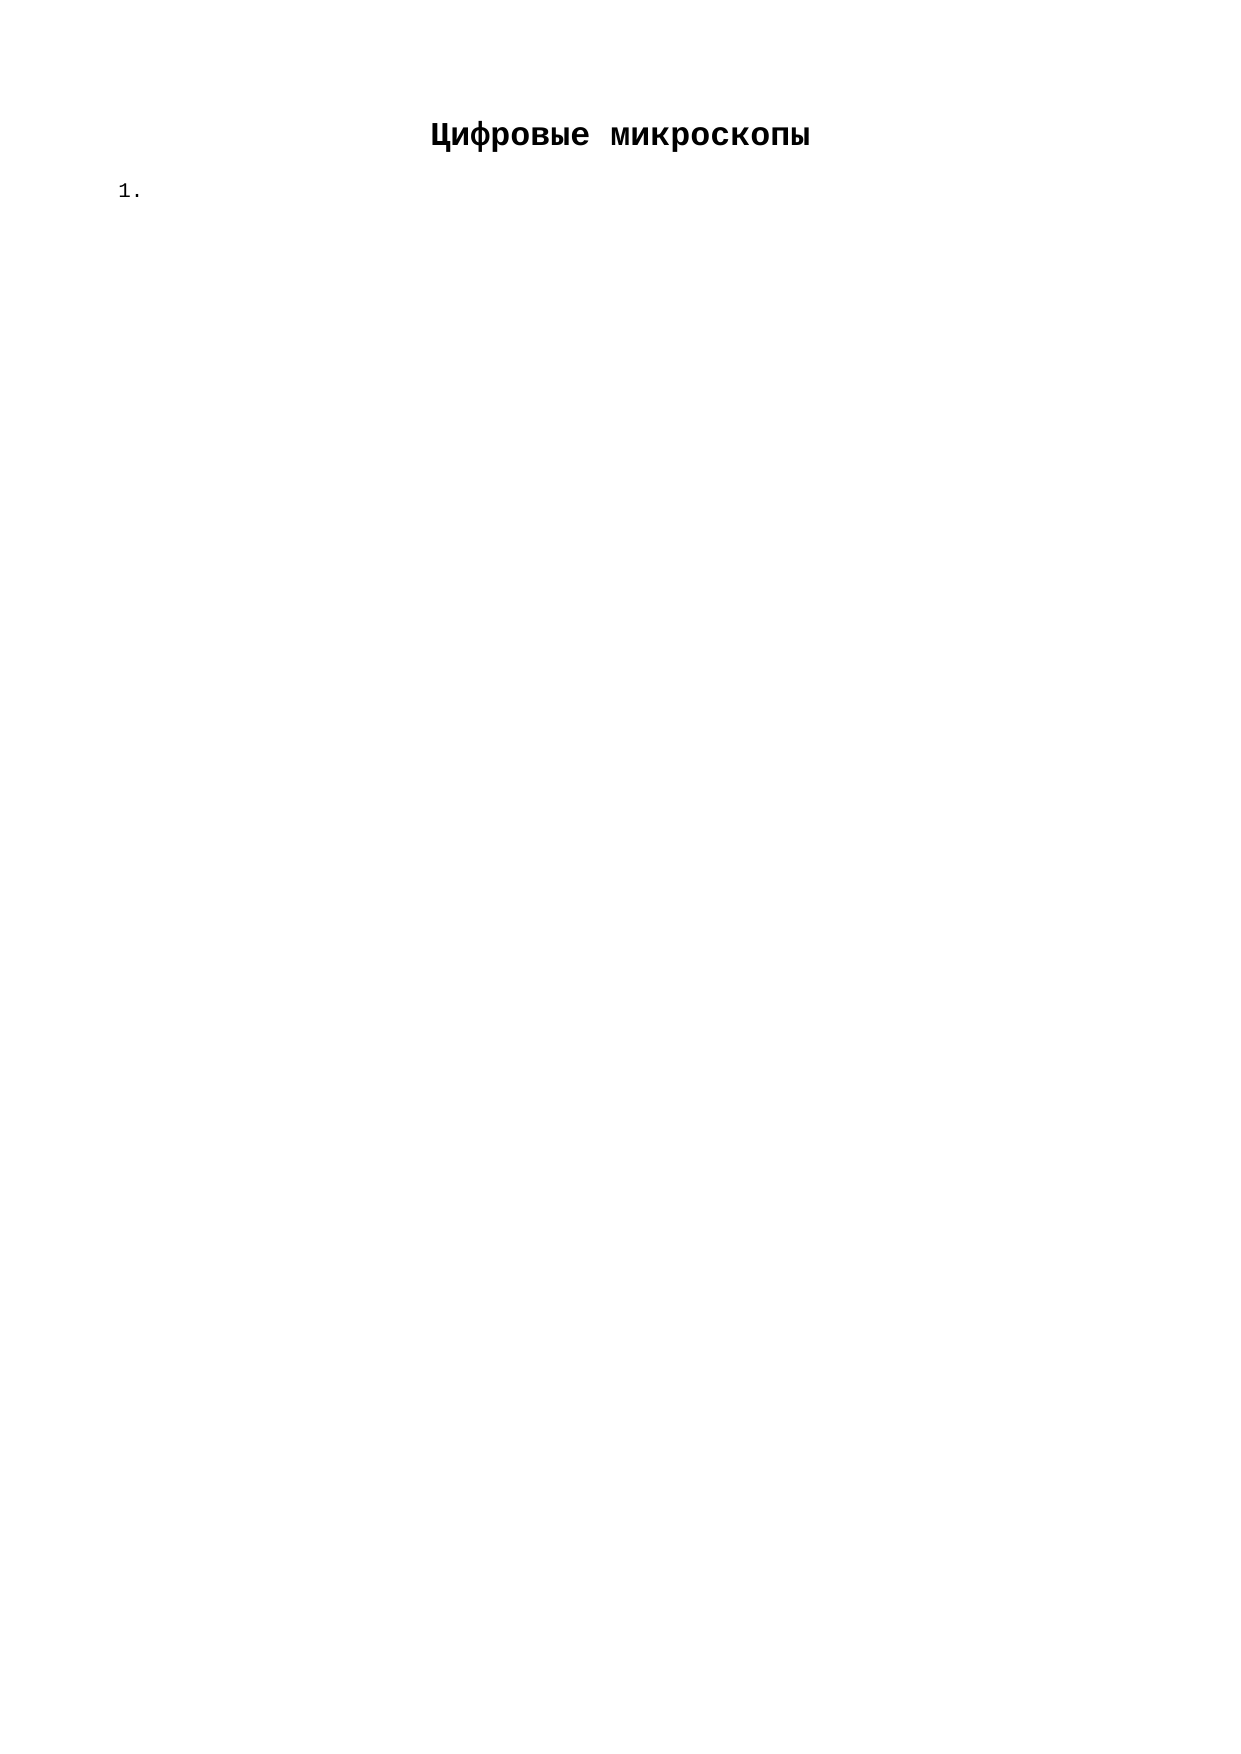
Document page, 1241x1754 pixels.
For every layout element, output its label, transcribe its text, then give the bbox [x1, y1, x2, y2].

text Цифровые микроскопы [118, 118, 1122, 156]
text 1. [118, 179, 1122, 203]
